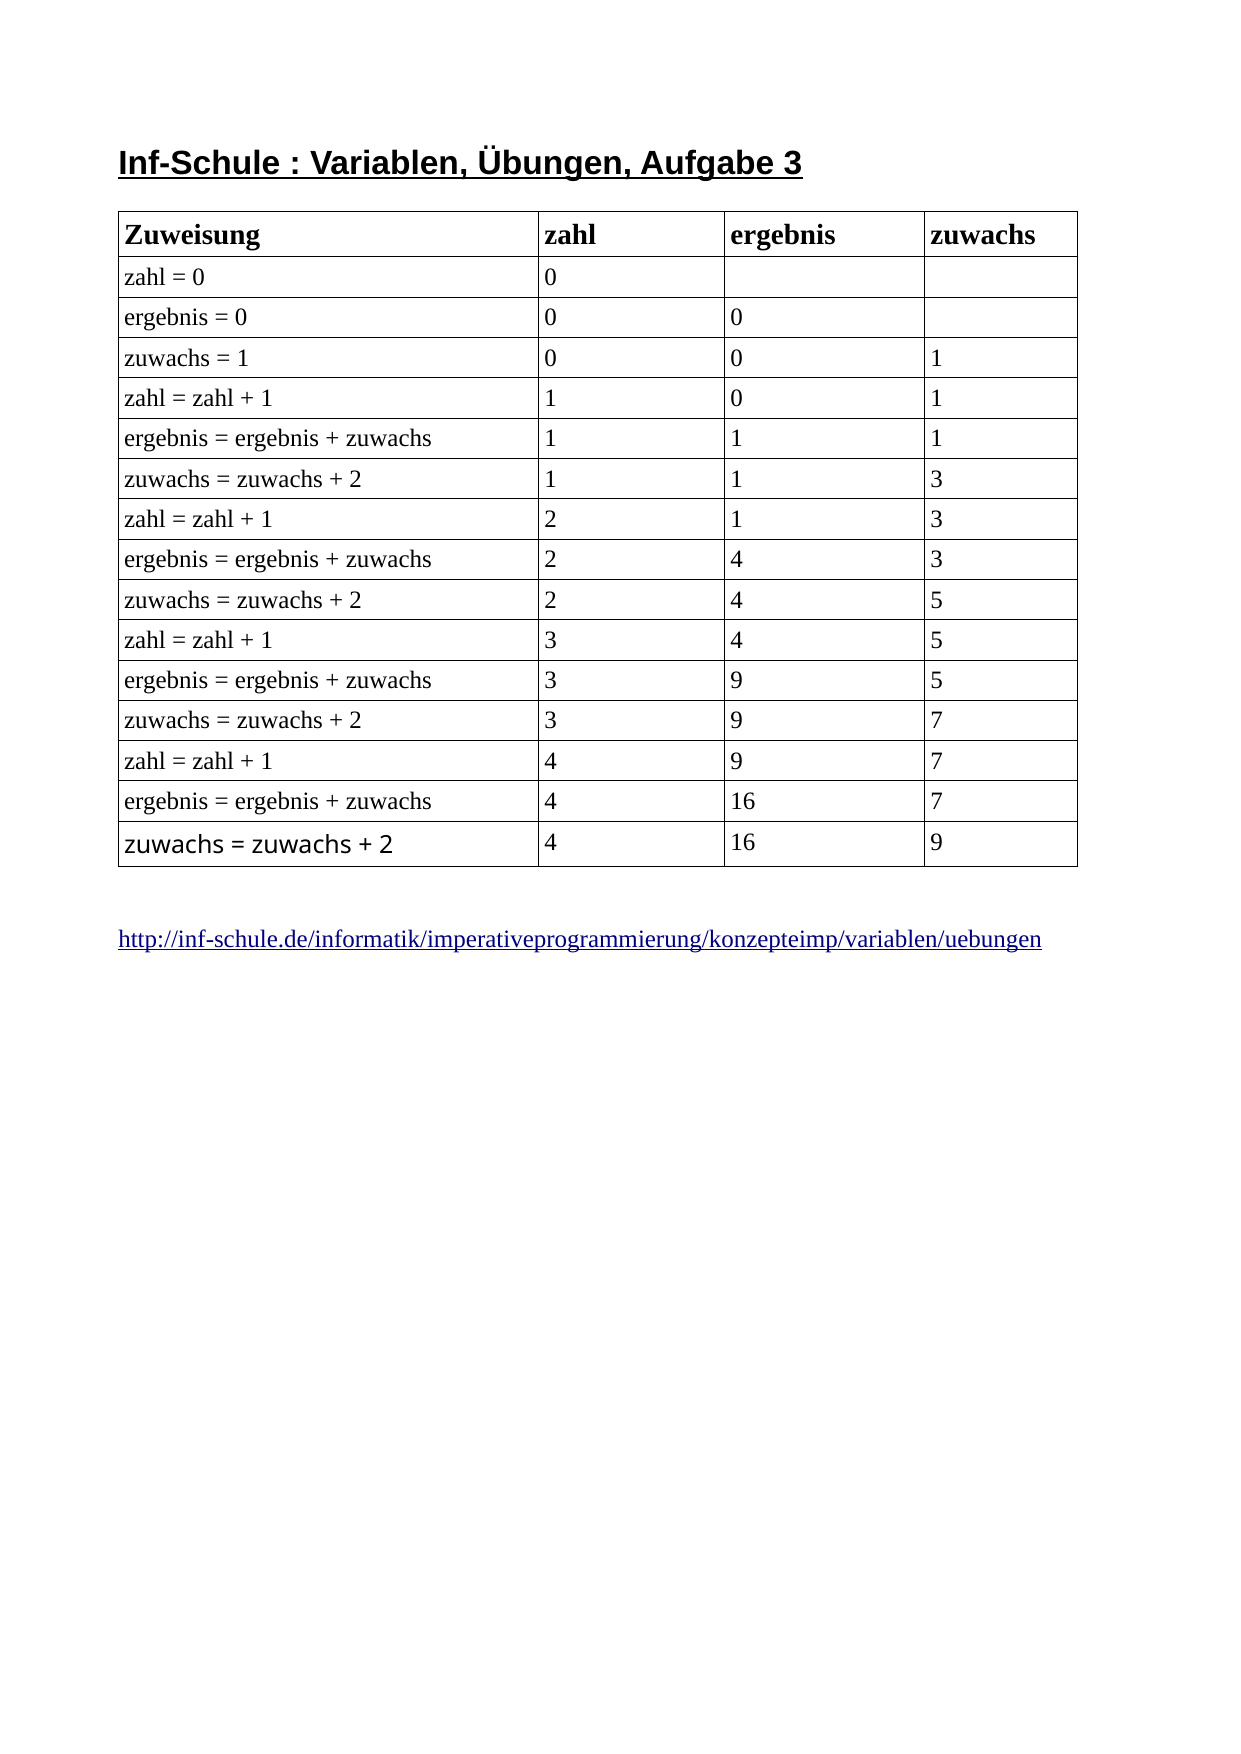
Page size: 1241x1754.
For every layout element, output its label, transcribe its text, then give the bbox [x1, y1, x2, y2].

table_cell [925, 257, 1077, 297]
table_cell 2 [539, 540, 724, 579]
table_cell 4 [539, 822, 724, 866]
table_cell 0 [539, 338, 724, 377]
table_cell 1 [539, 378, 724, 418]
table_cell 0 [725, 298, 924, 337]
table_cell 1 [725, 419, 924, 458]
table_cell zuwachs = zuwachs + 2 [119, 580, 538, 619]
table_cell [725, 257, 924, 297]
table_cell 3 [539, 661, 724, 700]
table_cell [925, 298, 1077, 337]
table_cell ergebnis = ergebnis + zuwachs [119, 661, 538, 700]
table_cell 4 [725, 580, 924, 619]
table_header zuwachs [925, 212, 1077, 256]
table_cell 2 [539, 580, 724, 619]
table_cell ergebnis = 0 [119, 298, 538, 337]
table_cell 5 [925, 580, 1077, 619]
table_cell ergebnis = ergebnis + zuwachs [119, 419, 538, 458]
table_cell zuwachs = zuwachs + 2 [119, 459, 538, 498]
table_cell 4 [539, 781, 724, 821]
table_cell 9 [725, 661, 924, 700]
table_cell 7 [925, 741, 1077, 780]
table_cell zahl = zahl + 1 [119, 378, 538, 418]
table_cell 1 [539, 459, 724, 498]
table_cell 5 [925, 620, 1077, 659]
table_cell zuwachs = zuwachs + 2 [119, 701, 538, 740]
table_cell zahl = zahl + 1 [119, 741, 538, 780]
table_cell 1 [539, 419, 724, 458]
table_cell 0 [725, 338, 924, 377]
table_cell zahl = zahl + 1 [119, 620, 538, 659]
table_cell 9 [725, 741, 924, 780]
table_cell 9 [725, 701, 924, 740]
table_cell 16 [725, 822, 924, 866]
table_cell 4 [539, 741, 724, 780]
table_cell 3 [539, 701, 724, 740]
table_cell 4 [725, 620, 924, 659]
table_cell 1 [725, 459, 924, 498]
table_cell zuwachs = 1 [119, 338, 538, 377]
table_cell 7 [925, 781, 1077, 821]
table_cell 0 [725, 378, 924, 418]
table_header zahl [539, 212, 724, 256]
table_cell 5 [925, 661, 1077, 700]
table_cell 3 [539, 620, 724, 659]
table_cell 3 [925, 540, 1077, 579]
table_cell 1 [925, 419, 1077, 458]
table_cell 0 [539, 298, 724, 337]
table_cell 7 [925, 701, 1077, 740]
table_cell ergebnis = ergebnis + zuwachs [119, 540, 538, 579]
table_header Zuweisung [119, 212, 538, 256]
table_cell ergebnis = ergebnis + zuwachs [119, 781, 538, 821]
table_cell zahl = 0 [119, 257, 538, 297]
table_header ergebnis [725, 212, 924, 256]
table_cell 16 [725, 781, 924, 821]
table_cell 1 [725, 499, 924, 538]
table_cell 3 [925, 459, 1077, 498]
table_cell 4 [725, 540, 924, 579]
table_cell 3 [925, 499, 1077, 538]
table_cell 0 [539, 257, 724, 297]
table_cell 1 [925, 338, 1077, 377]
table_cell zuwachs = zuwachs + 2 [119, 822, 538, 866]
table_cell 2 [539, 499, 724, 538]
text http://inf-schule.de/informatik/imperativeprogrammierung/konzepteimp/variablen/uebungen [118, 924, 1122, 953]
table_cell zahl = zahl + 1 [119, 499, 538, 538]
table_cell 1 [925, 378, 1077, 418]
table_cell 9 [925, 822, 1077, 866]
